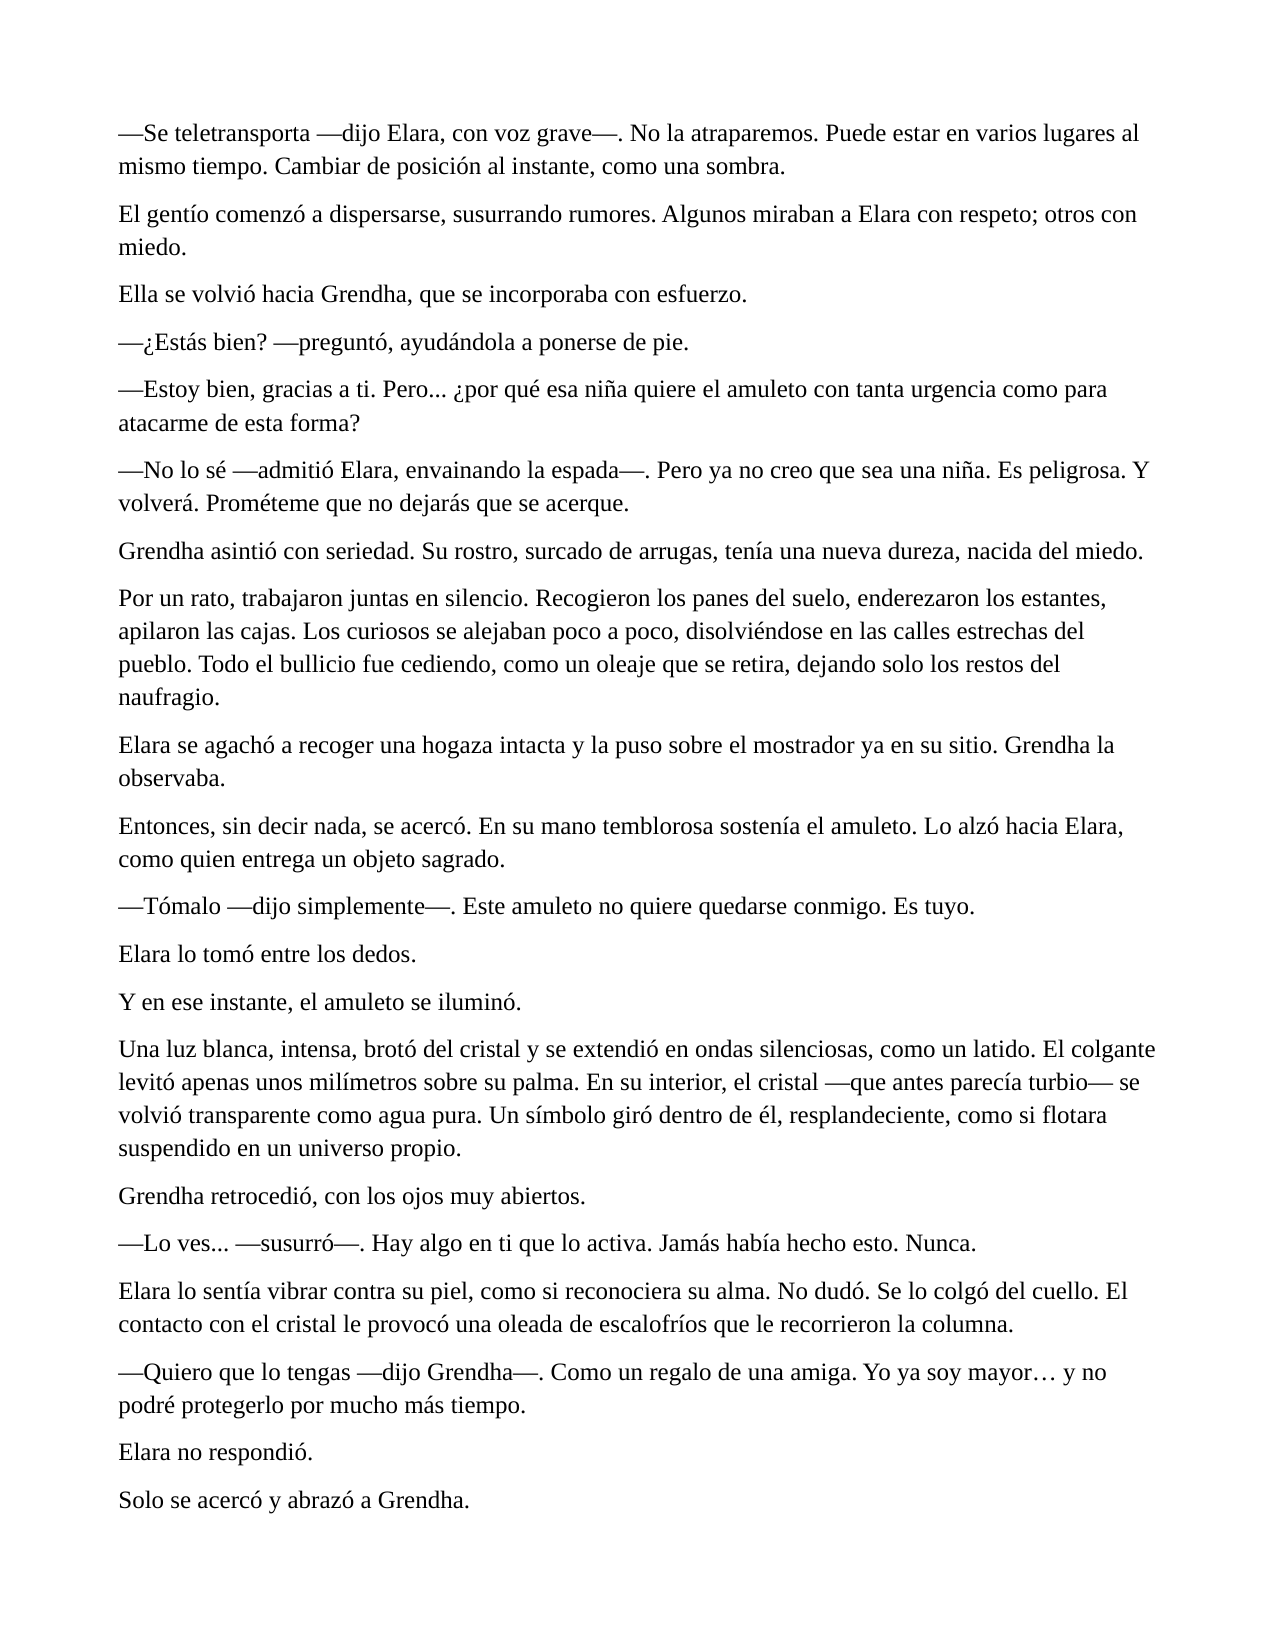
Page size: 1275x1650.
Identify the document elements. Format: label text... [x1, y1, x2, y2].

text —Tómalo —dijo simplemente—. Este amuleto no quiere quedarse conmigo. Es tuyo. [118, 891, 1157, 920]
text Por un rato, trabajaron juntas en silencio. Recogieron los panes del suelo, enderezaron los estantes, apilaron las cajas. Los curiosos se alejaban poco a poco, disolviéndose en las calles estrechas del pueblo. Todo el bullicio fue cediendo, como un oleaje que se retira, dejando solo los restos del naufragio. [118, 583, 1157, 711]
text Una luz blanca, intensa, brotó del cristal y se extendió en ondas silenciosas, como un latido. El colgante levitó apenas unos milímetros sobre su palma. En su interior, el cristal —que antes parecía turbio— se volvió transparente como agua pura. Un símbolo giró dentro de él, resplandeciente, como si flotara suspendido en un universo propio. [118, 1034, 1157, 1162]
text Elara no respondió. [118, 1437, 1157, 1466]
text Elara lo sentía vibrar contra su piel, como si reconociera su alma. No dudó. Se lo colgó del cuello. El contacto con el cristal le provocó una oleada de escalofríos que le recorrieron la columna. [118, 1276, 1157, 1338]
text Ella se volvió hacia Grendha, que se incorporaba con esfuerzo. [118, 279, 1157, 308]
text Elara lo tomó entre los dedos. [118, 939, 1157, 968]
text —Se teletransporta —dijo Elara, con voz grave—. No la atraparemos. Puede estar en varios lugares al mismo tiempo. Cambiar de posición al instante, como una sombra. [118, 118, 1157, 180]
text —Estoy bien, gracias a ti. Pero... ¿por qué esa niña quiere el amuleto con tanta urgencia como para atacarme de esta forma? [118, 374, 1157, 436]
text El gentío comenzó a dispersarse, susurrando rumores. Algunos miraban a Elara con respeto; otros con miedo. [118, 199, 1157, 261]
text Y en ese instante, el amuleto se iluminó. [118, 987, 1157, 1015]
text Solo se acercó y abrazó a Grendha. [118, 1485, 1157, 1514]
text Elara se agachó a recoger una hogaza intacta y la puso sobre el mostrador ya en su sitio. Grendha la observaba. [118, 730, 1157, 792]
text Grendha retrocedió, con los ojos muy abiertos. [118, 1181, 1157, 1209]
text —Lo ves... —susurró—. Hay algo en ti que lo activa. Jamás había hecho esto. Nunca. [118, 1228, 1157, 1257]
text —No lo sé —admitió Elara, envainando la espada—. Pero ya no creo que sea una niña. Es peligrosa. Y volverá. Prométeme que no dejarás que se acerque. [118, 455, 1157, 517]
text Entonces, sin decir nada, se acercó. En su mano temblorosa sostenía el amuleto. Lo alzó hacia Elara, como quien entrega un objeto sagrado. [118, 811, 1157, 872]
text —Quiero que lo tengas —dijo Grendha—. Como un regalo de una amiga. Yo ya soy mayor… y no podré protegerlo por mucho más tiempo. [118, 1357, 1157, 1418]
text Grendha asintió con seriedad. Su rostro, surcado de arrugas, tenía una nueva dureza, nacida del miedo. [118, 536, 1157, 564]
text —¿Estás bien? —preguntó, ayudándola a ponerse de pie. [118, 327, 1157, 356]
